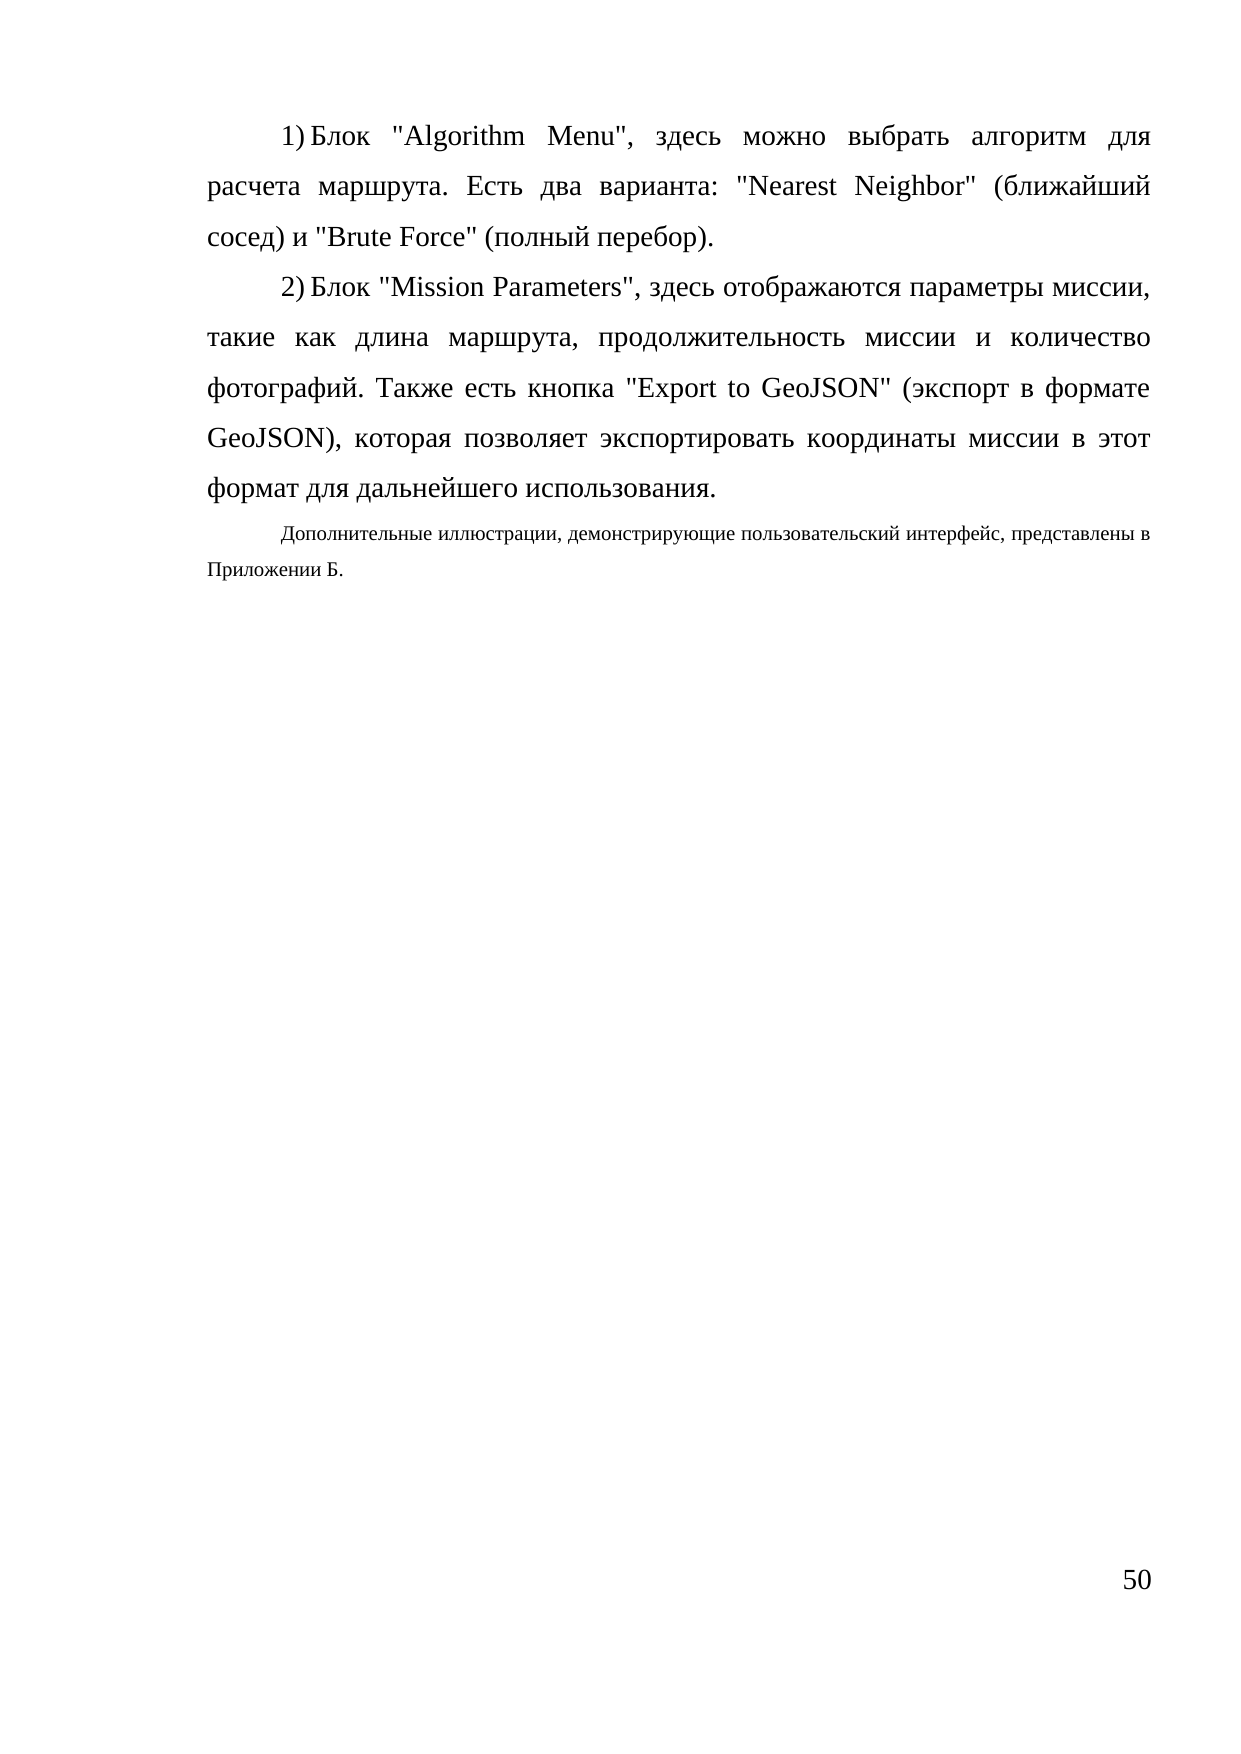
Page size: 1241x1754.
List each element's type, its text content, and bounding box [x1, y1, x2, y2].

list Блок "Mission Parameters", здесь отображаются параметры миссии, такие как длина маршрута, продолжительность миссии и количество фотографий. Также есть кнопка "Export to GeoJSON" (экспорт в формате GeoJSON), которая позволяет экспортировать координаты миссии в этот формат для дальнейшего использования. [207, 269, 1152, 504]
text Дополнительные иллюстрации, демонстрирующие пользовательский интерфейс, представлены в Приложении Б. [207, 521, 1152, 581]
list Блок "Algorithm Menu", здесь можно выбрать алгоритм для расчета маршрута. Есть два варианта: "Nearest Neighbor" (ближайший сосед) и "Brute Force" (полный перебор). [207, 118, 1152, 252]
